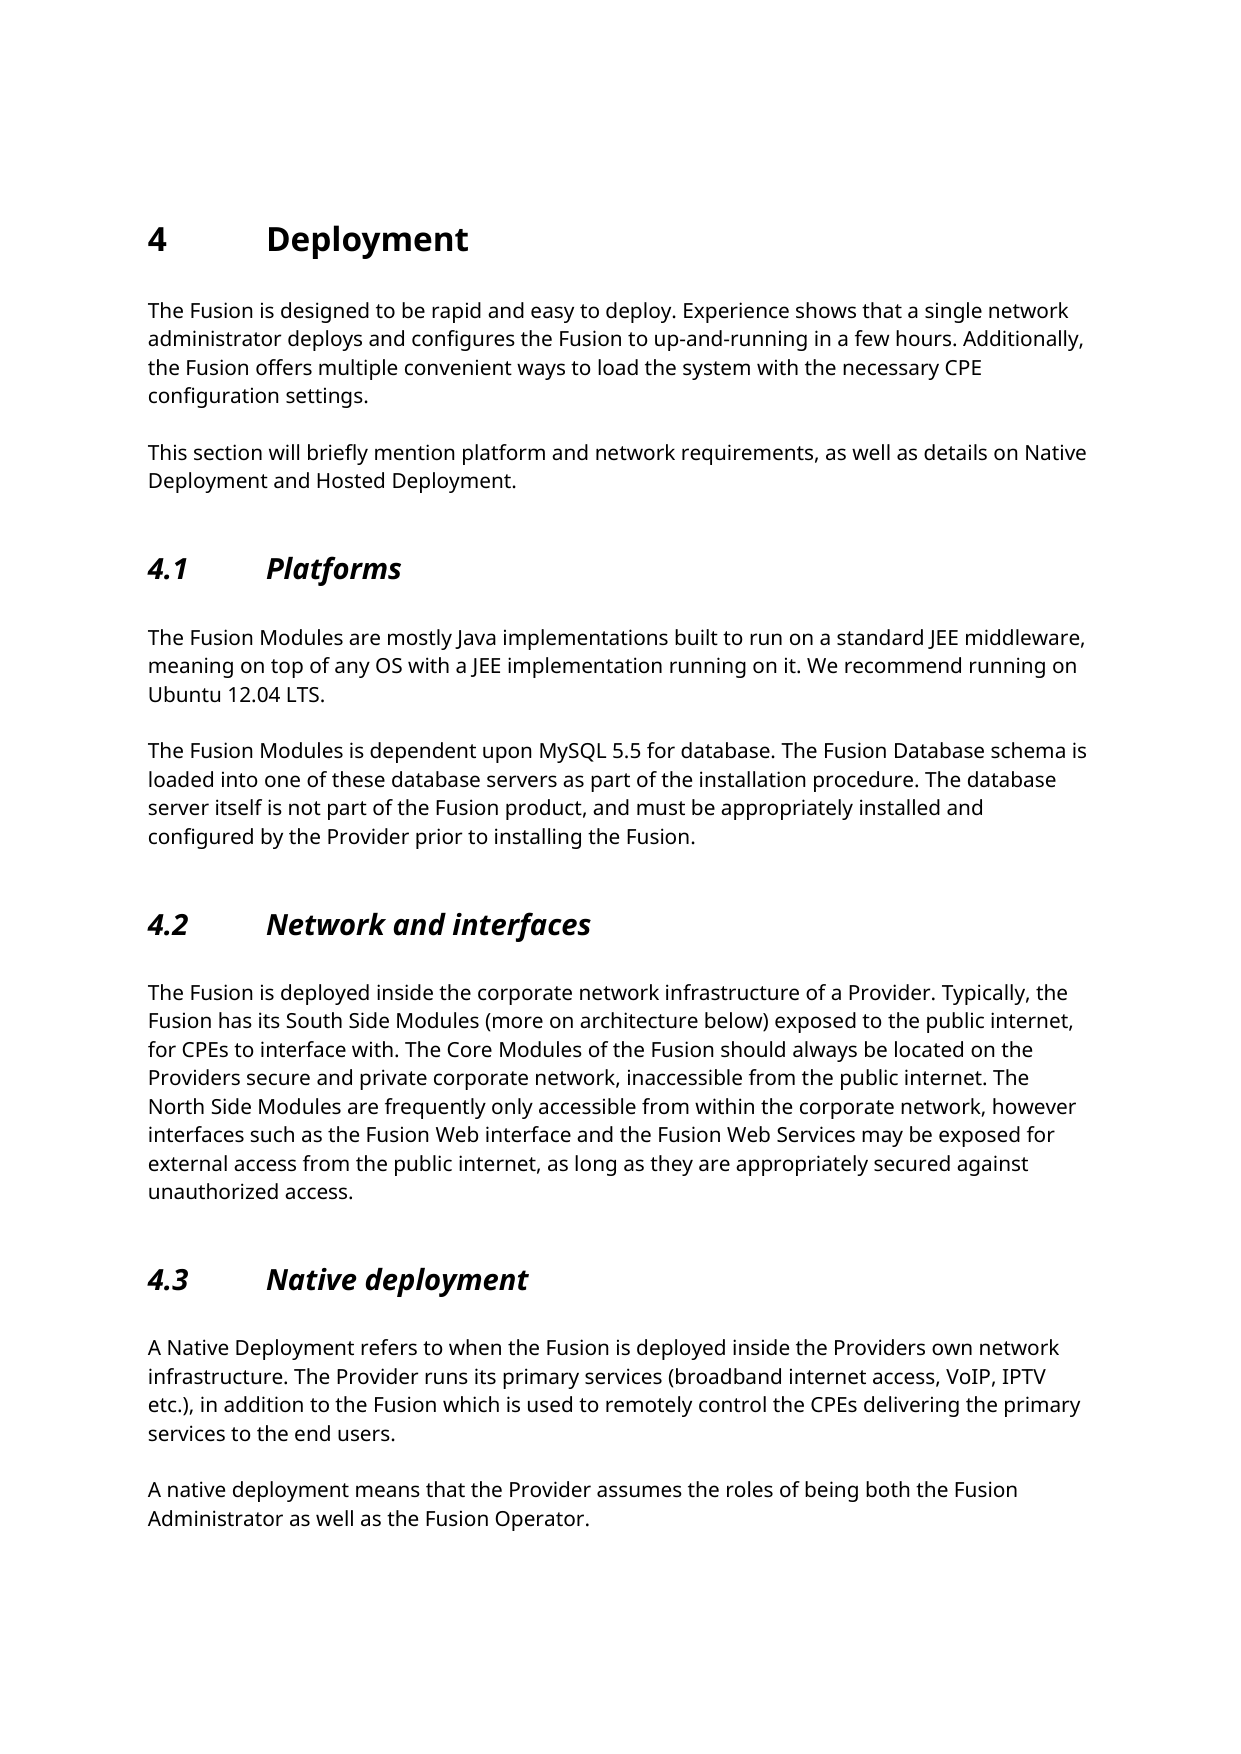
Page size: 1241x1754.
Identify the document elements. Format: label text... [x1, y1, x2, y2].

subtitle Native deployment [148, 1259, 1092, 1299]
text A Native Deployment refers to when the Fusion is deployed inside the Providers own network infrastructure. The Provider runs its primary services (broadband internet access, VoIP, IPTV etc.), in addition to the Fusion which is used to remotely control the CPEs delivering the primary services to the end users. [148, 1333, 1092, 1447]
text This section will briefly mention platform and network requirements, as well as details on Native Deployment and Hosted Deployment. [148, 438, 1092, 495]
subtitle Platforms [148, 548, 1092, 588]
text The Fusion is designed to be rapid and easy to deploy. Experience shows that a single network administrator deploys and configures the Fusion to up-and-running in a few hours. Additionally, the Fusion offers multiple convenient ways to load the system with the necessary CPE configuration settings. [148, 296, 1092, 410]
text The Fusion is deployed inside the corporate network infrastructure of a Provider. Typically, the Fusion has its South Side Modules (more on architecture below) exposed to the public internet, for CPEs to interface with. The Core Modules of the Fusion should always be located on the Providers secure and private corporate network, inaccessible from the public internet. The North Side Modules are frequently only accessible from within the corporate network, however interfaces such as the Fusion Web interface and the Fusion Web Services may be exposed for external access from the public internet, as long as they are appropriately secured against unauthorized access. [148, 978, 1092, 1206]
text A native deployment means that the Provider assumes the roles of being both the Fusion Administrator as well as the Fusion Operator. [148, 1476, 1092, 1532]
text The Fusion Modules is dependent upon MySQL 5.5 for database. The Fusion Database schema is loaded into one of these database servers as part of the installation procedure. The database server itself is not part of the Fusion product, and must be appropriately installed and configured by the Provider prior to installing the Fusion. [148, 737, 1092, 850]
subtitle Deployment [148, 216, 1092, 261]
text The Fusion Modules are mostly Java implementations built to run on a standard JEE middleware, meaning on top of any OS with a JEE implementation running on it. We recommend running on Ubuntu 12.04 LTS. [148, 623, 1092, 708]
subtitle Network and interfaces [148, 904, 1092, 943]
